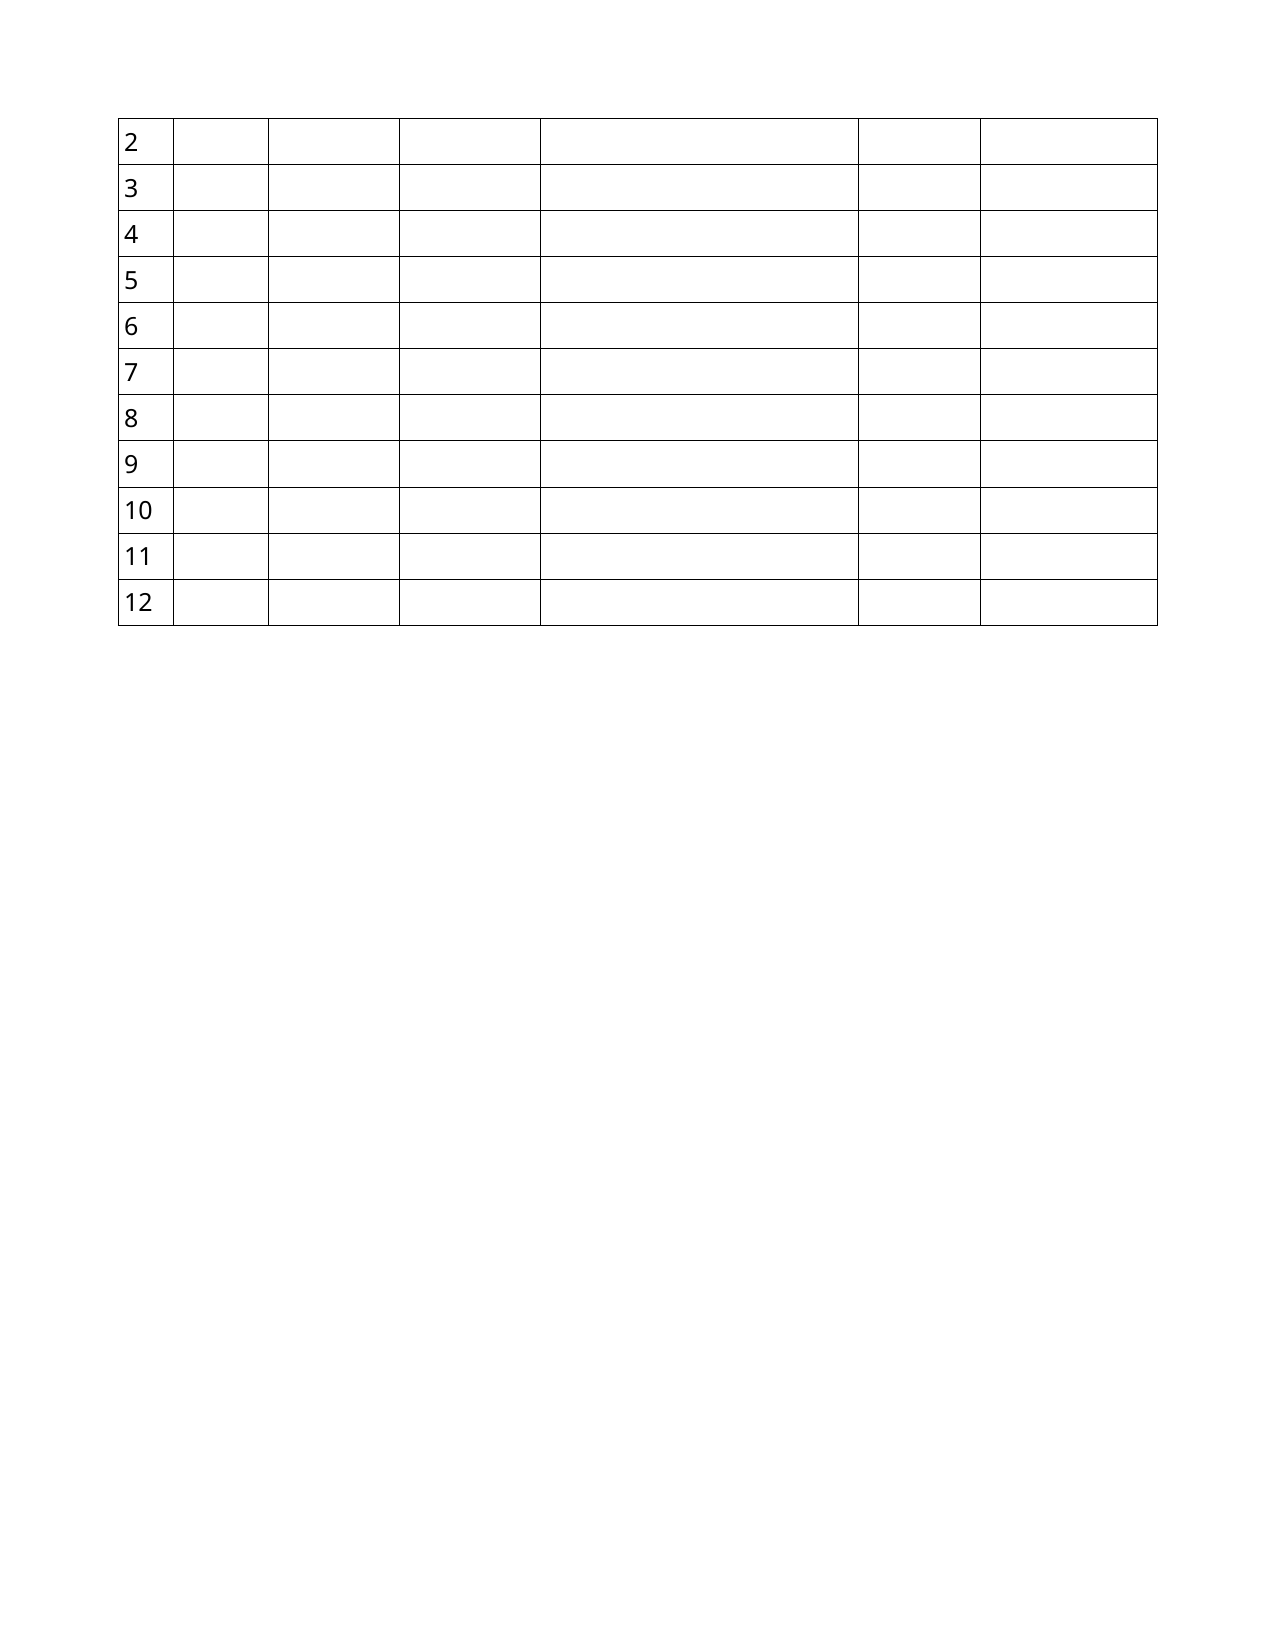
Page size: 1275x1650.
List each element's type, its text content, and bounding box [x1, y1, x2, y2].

table_cell [859, 395, 980, 440]
table_cell [981, 303, 1157, 348]
table_cell [269, 257, 399, 302]
table_cell 9 [119, 441, 173, 486]
table_cell [859, 257, 980, 302]
table_cell [174, 534, 268, 578]
table_cell [981, 119, 1157, 164]
table_cell [859, 534, 980, 578]
table_cell [859, 211, 980, 256]
table_cell [541, 580, 858, 624]
table_cell [400, 211, 540, 256]
table_cell 5 [119, 257, 173, 302]
table_cell 2 [119, 119, 173, 164]
table_cell [400, 488, 540, 532]
table_cell [981, 257, 1157, 302]
table_cell [269, 165, 399, 210]
table_cell [541, 165, 858, 210]
table_cell [400, 534, 540, 578]
table_cell [859, 349, 980, 394]
table_cell [174, 119, 268, 164]
table_cell [981, 165, 1157, 210]
table_cell [859, 580, 980, 624]
table_cell [541, 119, 858, 164]
table_cell [981, 441, 1157, 486]
table_cell [541, 257, 858, 302]
table_cell 11 [119, 534, 173, 578]
table_cell [541, 395, 858, 440]
table_cell 3 [119, 165, 173, 210]
table_cell [400, 441, 540, 486]
table_cell [269, 395, 399, 440]
table_cell [981, 580, 1157, 624]
table_cell [269, 534, 399, 578]
table_cell [269, 119, 399, 164]
table_cell 6 [119, 303, 173, 348]
table_cell 8 [119, 395, 173, 440]
table_cell [859, 441, 980, 486]
table_cell [981, 534, 1157, 578]
table_cell [269, 488, 399, 532]
table_cell 12 [119, 580, 173, 624]
table_cell [400, 395, 540, 440]
table_cell [541, 534, 858, 578]
table_cell [174, 580, 268, 624]
table_cell [269, 211, 399, 256]
table_cell [541, 349, 858, 394]
table_cell [981, 395, 1157, 440]
table_cell [174, 211, 268, 256]
table_cell [400, 580, 540, 624]
table_cell [541, 303, 858, 348]
table_cell 10 [119, 488, 173, 532]
table_cell [541, 488, 858, 532]
table_cell [400, 165, 540, 210]
table_cell [174, 395, 268, 440]
table_cell [400, 303, 540, 348]
table_cell [859, 488, 980, 532]
table_cell [400, 119, 540, 164]
table_cell [859, 165, 980, 210]
table_cell [981, 349, 1157, 394]
table_cell [269, 580, 399, 624]
table_cell [541, 441, 858, 486]
table_cell [174, 488, 268, 532]
table_cell [174, 349, 268, 394]
table_cell [269, 441, 399, 486]
table_cell 7 [119, 349, 173, 394]
table_cell [859, 119, 980, 164]
table_cell [269, 303, 399, 348]
table_cell [400, 349, 540, 394]
table_cell [174, 165, 268, 210]
table_cell [174, 303, 268, 348]
table_cell [269, 349, 399, 394]
table_cell [541, 211, 858, 256]
table_cell 4 [119, 211, 173, 256]
table_cell [174, 441, 268, 486]
table_cell [981, 211, 1157, 256]
table_cell [859, 303, 980, 348]
table_cell [981, 488, 1157, 532]
table_cell [400, 257, 540, 302]
table_cell [174, 257, 268, 302]
